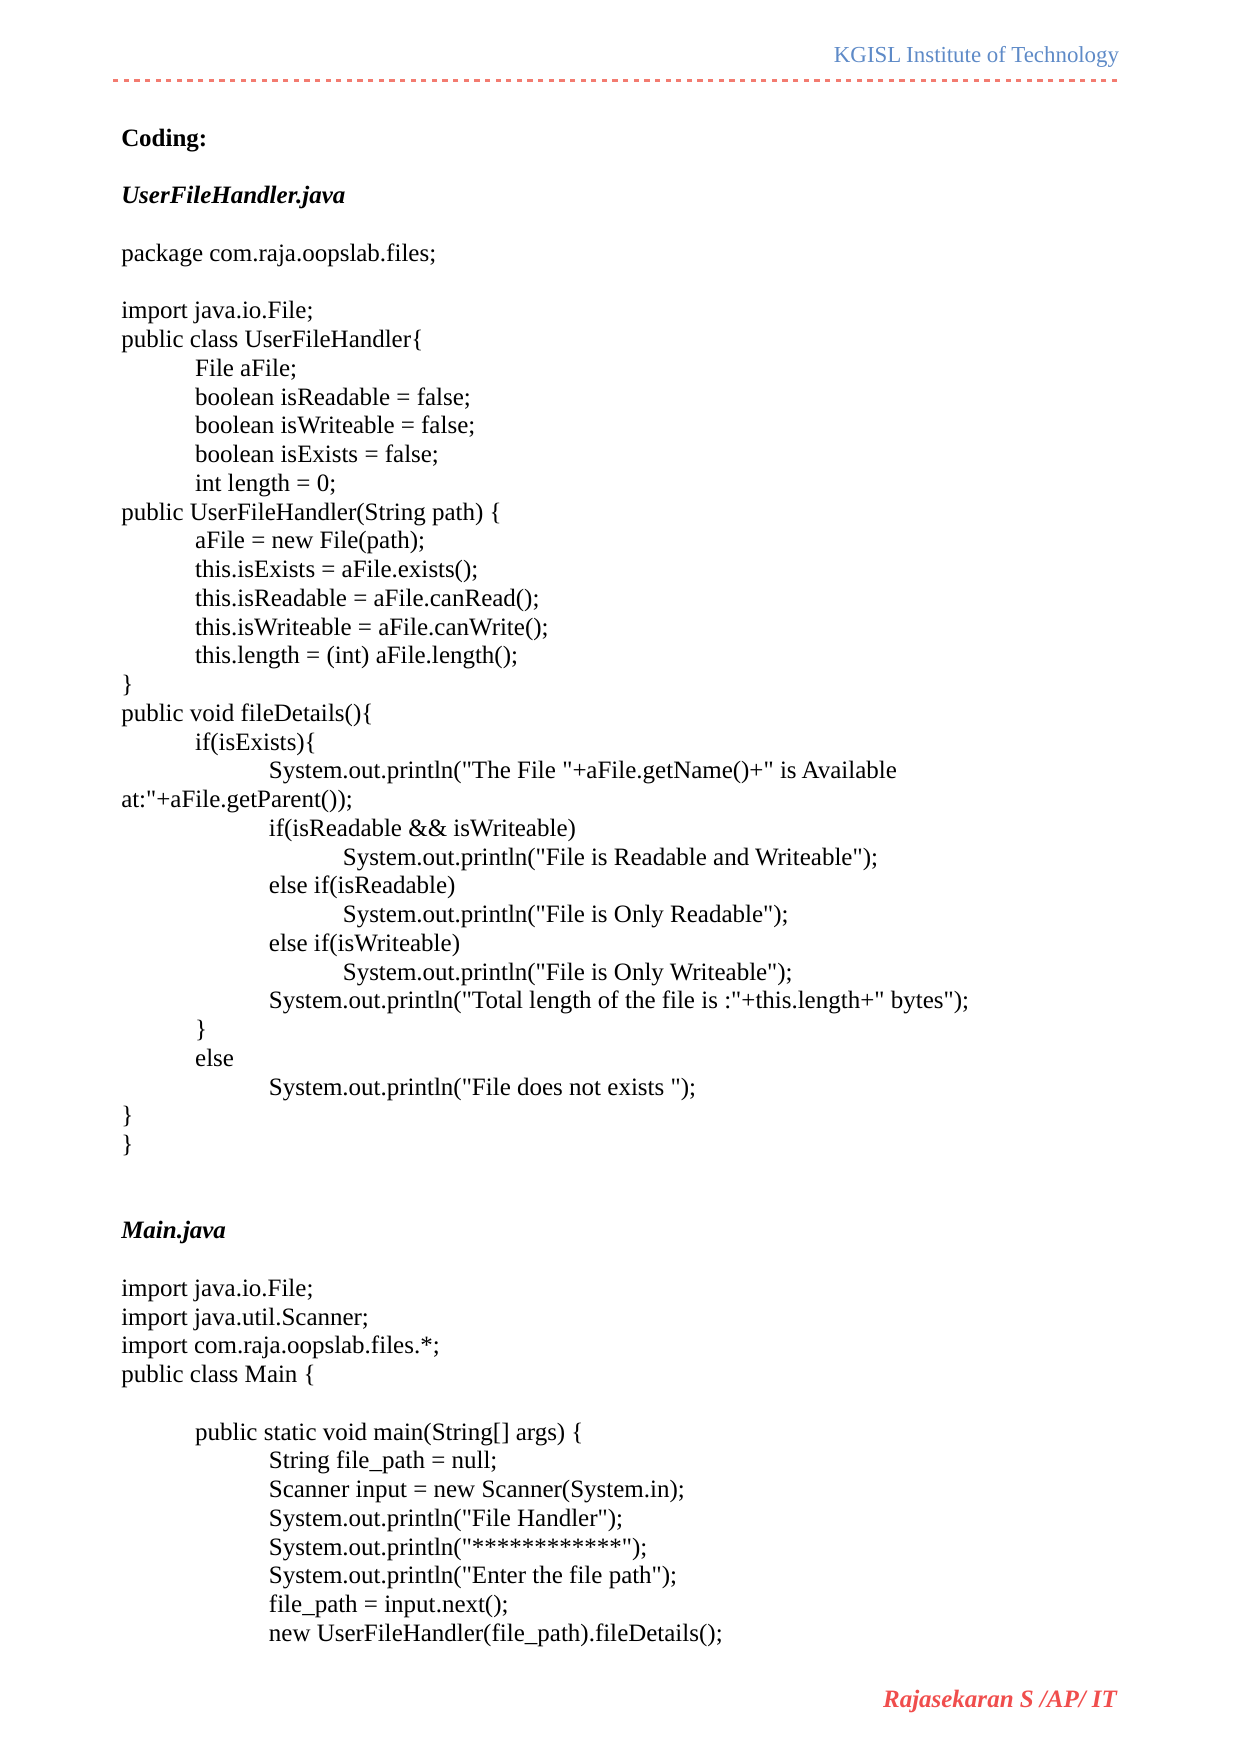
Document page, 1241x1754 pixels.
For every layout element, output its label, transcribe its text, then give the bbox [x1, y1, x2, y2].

text aFile = new File(path); [121, 525, 1119, 554]
text this.isReadable = aFile.canRead(); [121, 583, 1119, 612]
text else if(isReadable) [121, 870, 1119, 899]
text File aFile; [121, 353, 1119, 382]
text Main.java [121, 1215, 1119, 1244]
text Coding: [121, 123, 1119, 152]
text } [121, 1129, 1119, 1158]
text else [121, 1043, 1119, 1072]
text System.out.println("File does not exists "); [121, 1072, 1119, 1100]
text } [121, 1100, 1119, 1129]
text import java.io.File; [121, 1273, 1119, 1302]
text this.isWriteable = aFile.canWrite(); [121, 612, 1119, 640]
text if(isReadable && isWriteable) [121, 813, 1119, 842]
text } [121, 669, 1119, 698]
text new UserFileHandler(file_path).fileDetails(); [121, 1618, 1119, 1647]
text public UserFileHandler(String path) { [121, 497, 1119, 525]
text System.out.println("Total length of the file is :"+this.length+" bytes"); [121, 985, 1119, 1014]
text if(isExists){ [121, 727, 1119, 755]
text System.out.println("************"); [121, 1532, 1119, 1560]
text public class Main { [121, 1359, 1119, 1388]
text System.out.println("File Handler"); [121, 1503, 1119, 1532]
text this.length = (int) aFile.length(); [121, 640, 1119, 669]
text import java.util.Scanner; [121, 1302, 1119, 1330]
text System.out.println("File is Only Readable"); [121, 899, 1119, 928]
text System.out.println("File is Readable and Writeable"); [121, 842, 1119, 870]
text package com.raja.oopslab.files; [121, 238, 1119, 267]
text System.out.println("File is Only Writeable"); [121, 957, 1119, 985]
text else if(isWriteable) [121, 928, 1119, 957]
text file_path = input.next(); [121, 1589, 1119, 1618]
text String file_path = null; [121, 1445, 1119, 1474]
text public class UserFileHandler{ [121, 324, 1119, 353]
text public void fileDetails(){ [121, 698, 1119, 727]
text Scanner input = new Scanner(System.in); [121, 1474, 1119, 1503]
text public static void main(String[] args) { [121, 1417, 1119, 1445]
text int length = 0; [121, 468, 1119, 497]
text import com.raja.oopslab.files.*; [121, 1330, 1119, 1359]
text import java.io.File; [121, 295, 1119, 324]
text boolean isReadable = false; [121, 382, 1119, 410]
text System.out.println("Enter the file path"); [121, 1560, 1119, 1589]
text System.out.println("The File "+aFile.getName()+" is Available at:"+aFile.getParent()); [121, 755, 1119, 813]
text } [121, 1014, 1119, 1043]
text this.isExists = aFile.exists(); [121, 554, 1119, 583]
text boolean isExists = false; [121, 439, 1119, 468]
text UserFileHandler.java [121, 180, 1119, 209]
text boolean isWriteable = false; [121, 410, 1119, 439]
